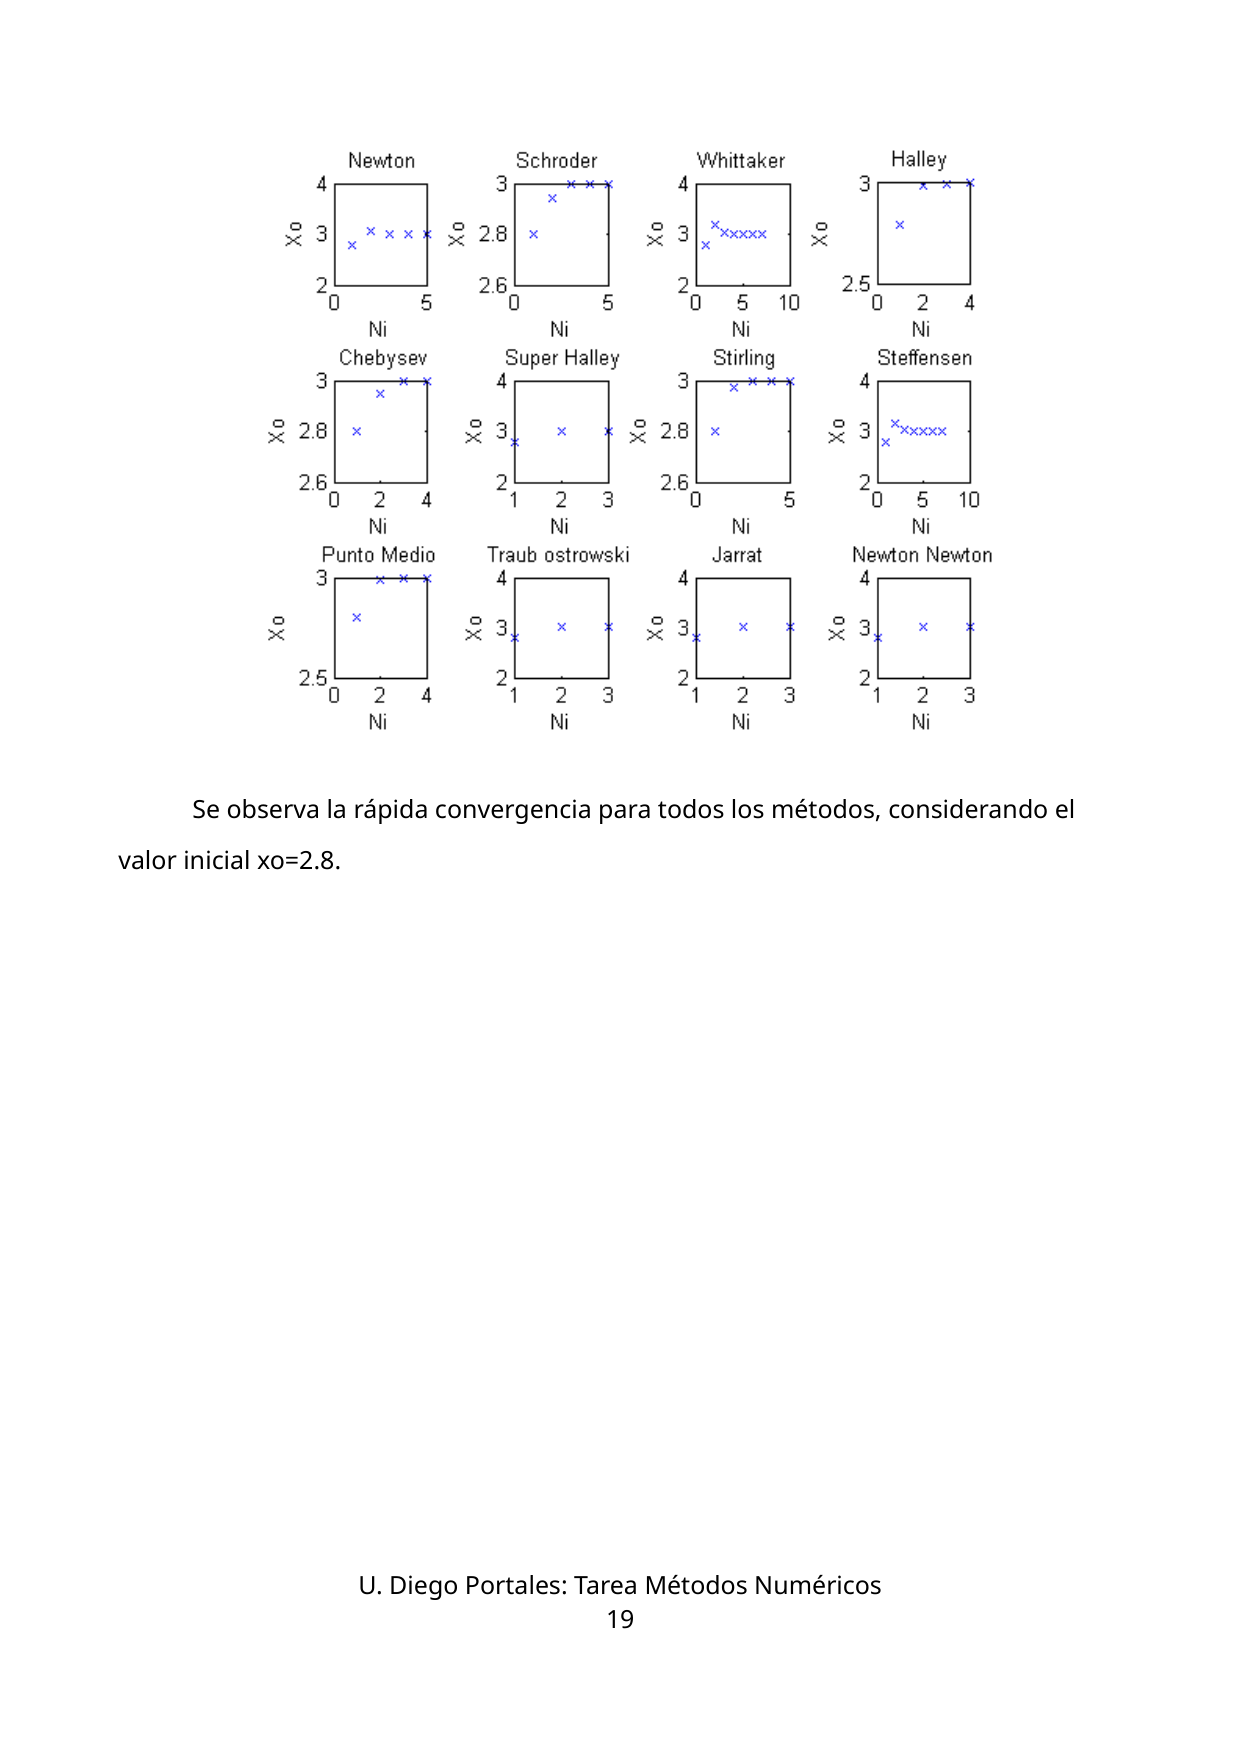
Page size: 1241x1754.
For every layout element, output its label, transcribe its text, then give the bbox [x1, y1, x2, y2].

text Se observa la rápida convergencia para todos los métodos, considerando el valor inicial xo=2.8. [118, 118, 1122, 876]
picture [181, 118, 1059, 775]
